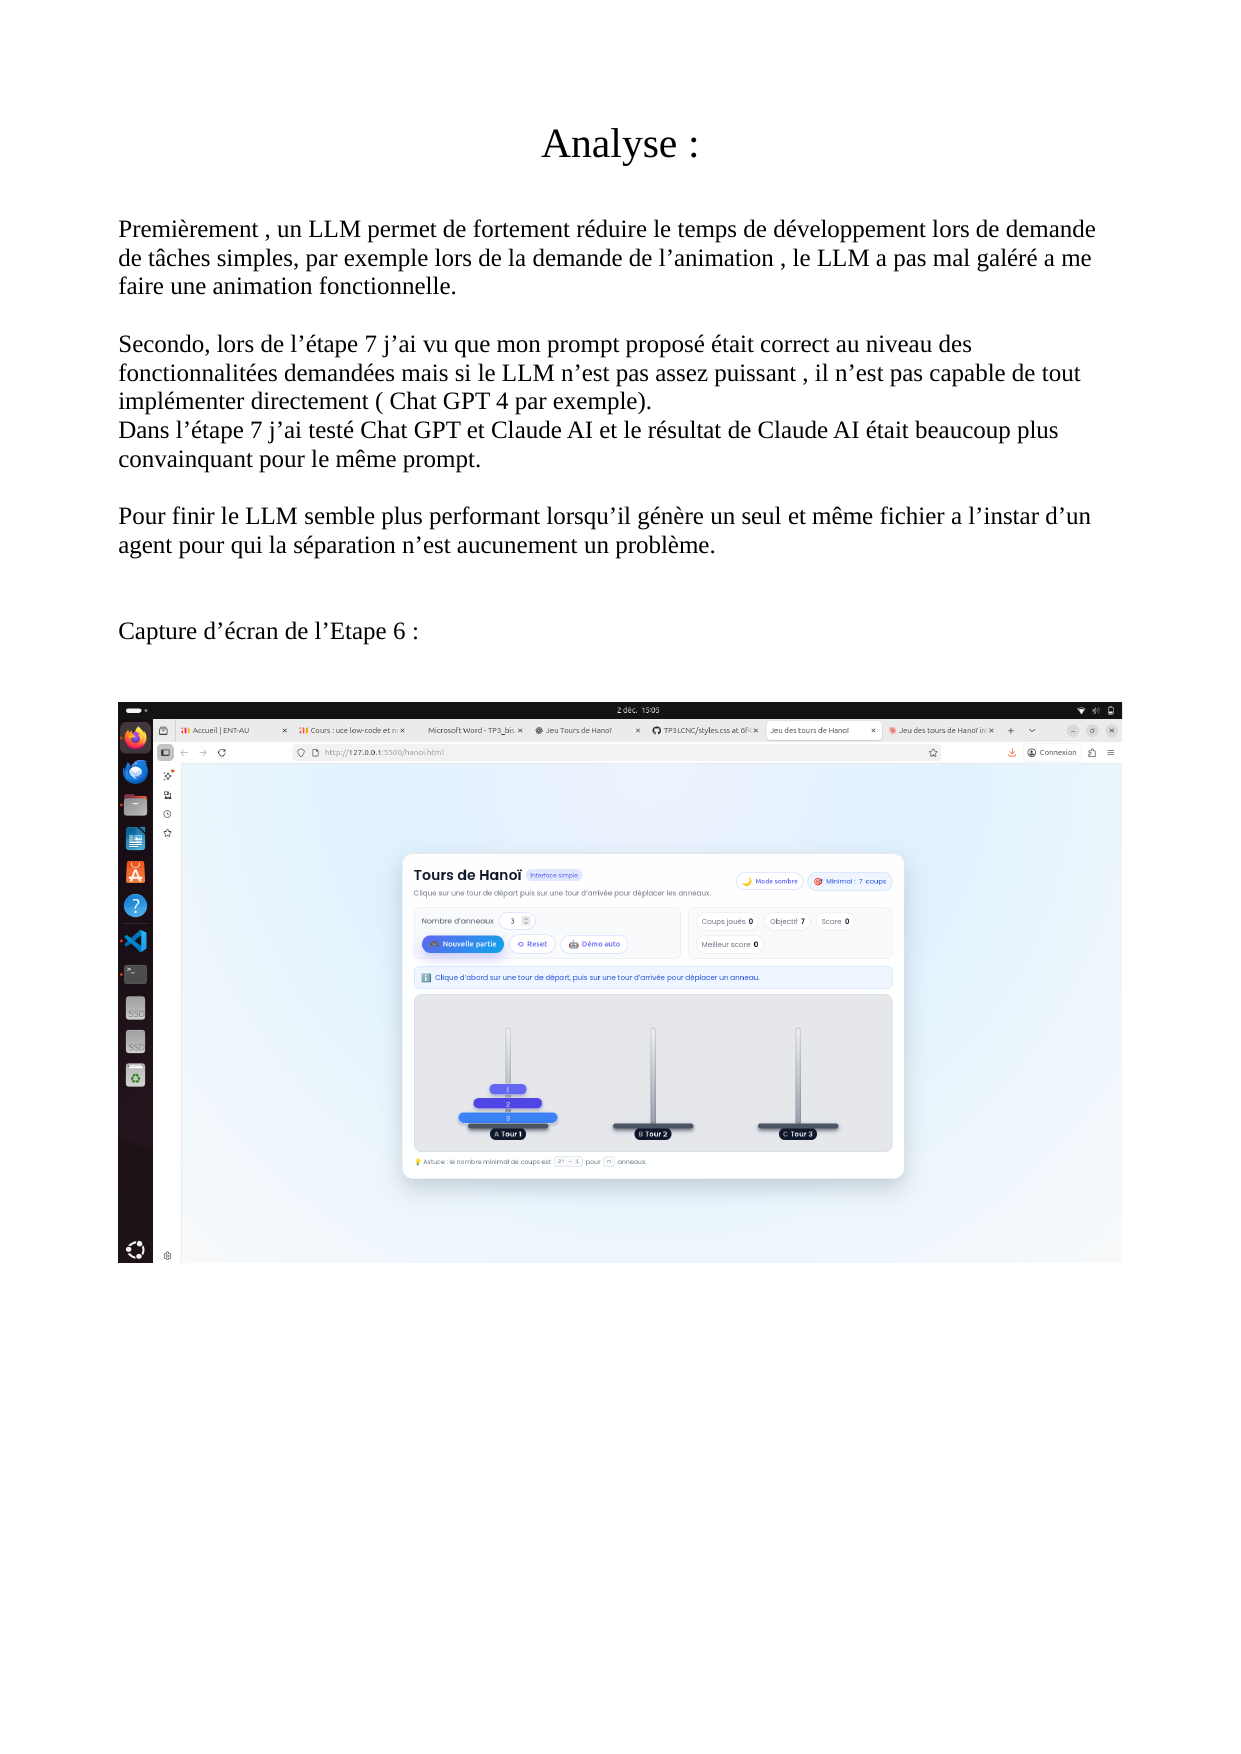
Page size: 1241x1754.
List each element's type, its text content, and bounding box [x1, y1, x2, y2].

text Analyse : [118, 118, 1122, 166]
text Dans l’étape 7 j’ai testé Chat GPT et Claude AI et le résultat de Claude AI était beaucoup plus convainquant pour le même prompt. [118, 415, 1122, 473]
picture [118, 702, 1123, 1263]
text Capture d’écran de l’Etape 6 : [118, 616, 1122, 645]
text Premièrement , un LLM permet de fortement réduire le temps de développement lors de demande de tâches simples, par exemple lors de la demande de l’animation , le LLM a pas mal galéré a me faire une animation fonctionnelle. Secondo, lors de l’étape 7 j’ai vu que mon prompt proposé était correct au niveau des fonctionnalitées demandées mais si le LLM n’est pas assez puissant , il n’est pas capable de tout implémenter directement ( Chat GPT 4 par exemple). [118, 214, 1122, 415]
text Pour finir le LLM semble plus performant lorsqu’il génère un seul et même fichier a l’instar d’un agent pour qui la séparation n’est aucunement un problème. [118, 501, 1122, 559]
